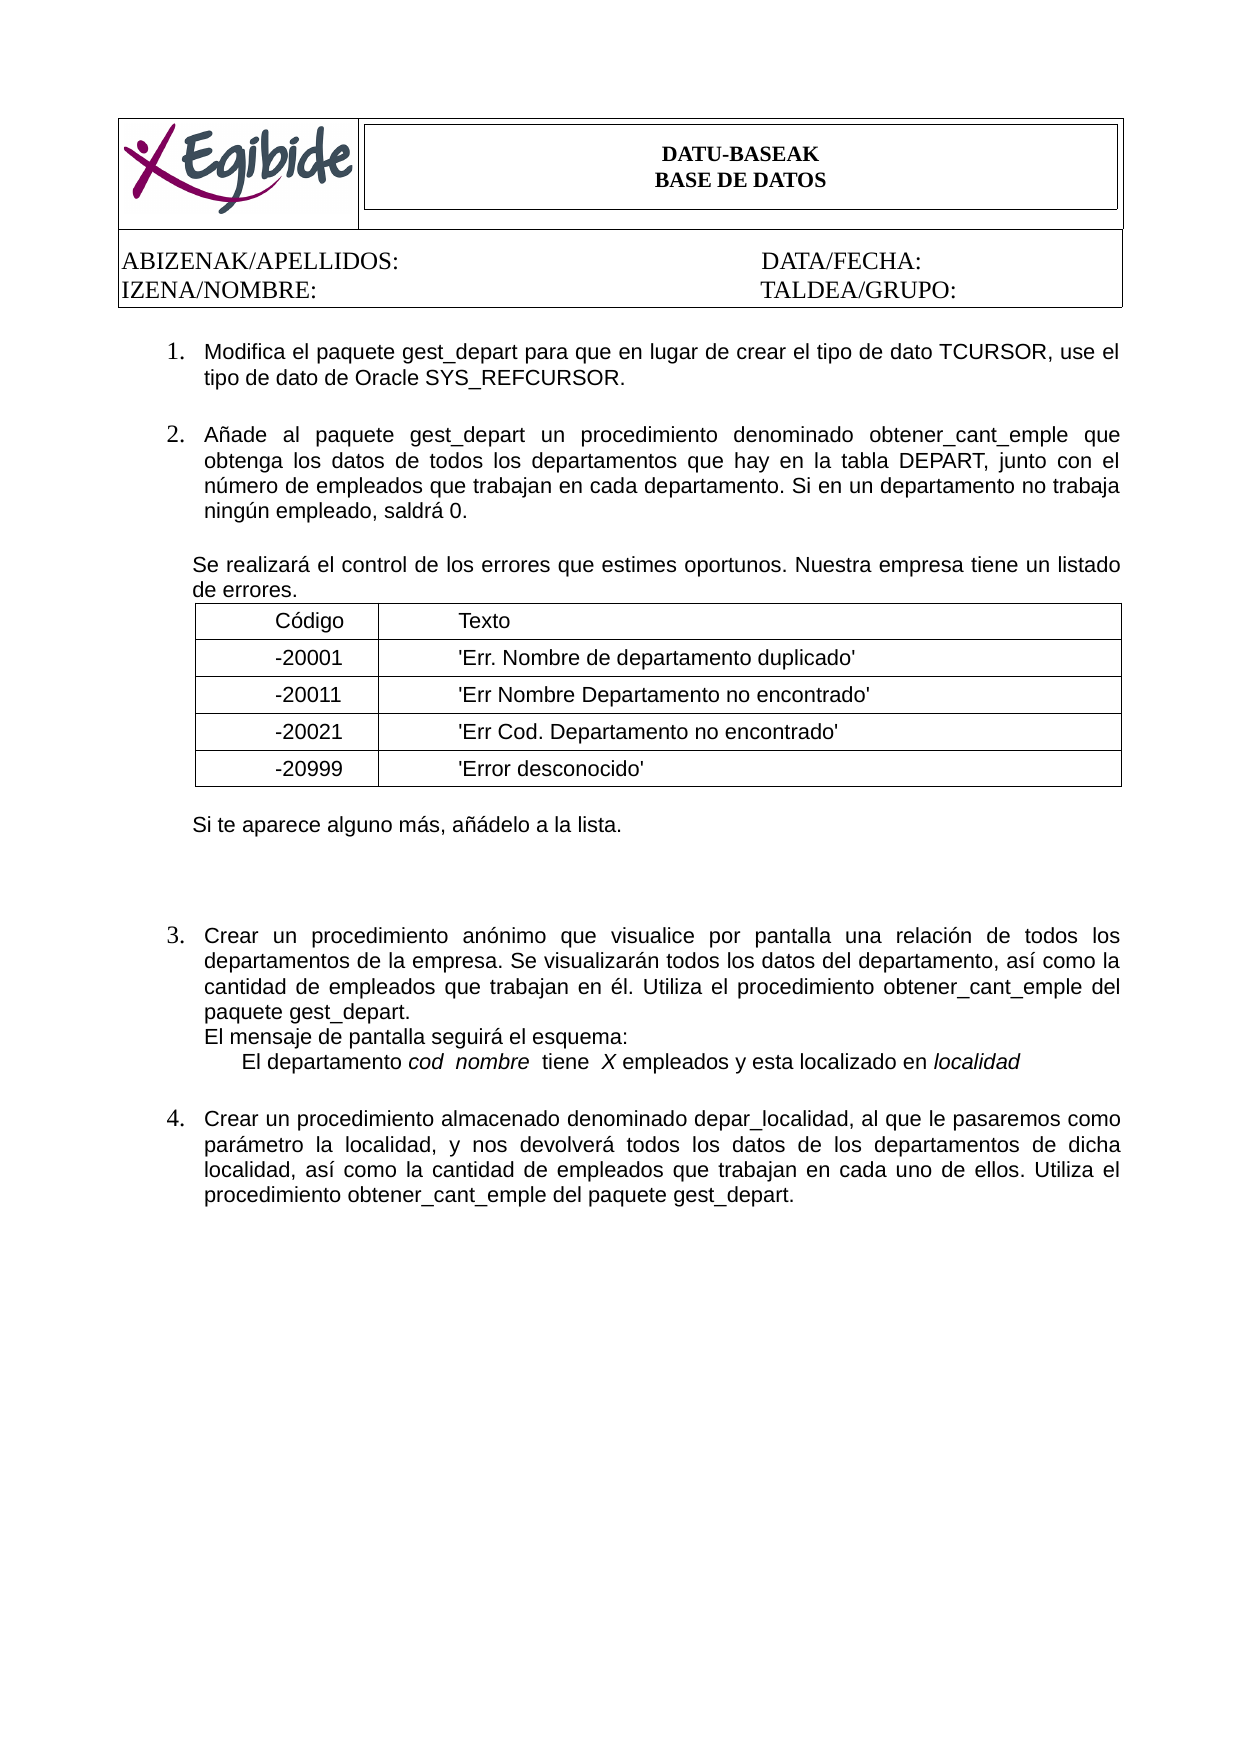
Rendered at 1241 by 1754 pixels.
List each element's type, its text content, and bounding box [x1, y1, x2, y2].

table_cell -20021 [196, 714, 378, 750]
list El departamento cod nombre tiene X empleados y esta localizado en localidad [204, 1049, 1122, 1074]
list Crear un procedimiento anónimo que visualice por pantalla una relación de todos los departamentos de la empresa. Se visualizarán todos los datos del departamento, así como la cantidad de empleados que trabajan en él. Utiliza el procedimiento obtener_cant_emple del paquete gest_depart. [166, 920, 1122, 1024]
table_cell 'Err Nombre Departamento no encontrado' [379, 677, 1121, 713]
table_cell -20001 [196, 640, 378, 676]
list Modifica el paquete gest_depart para que en lugar de crear el tipo de dato TCURSOR, use el tipo de dato de Oracle SYS_REFCURSOR. [166, 336, 1122, 390]
list Crear un procedimiento almacenado denominado depar_localidad, al que le pasaremos como parámetro la localidad, y nos devolverá todos los datos de los departamentos de dicha localidad, así como la cantidad de empleados que trabajan en cada uno de ellos. Utiliza el procedimiento obtener_cant_emple del paquete gest_depart. [166, 1103, 1122, 1208]
table_header Texto [379, 604, 1121, 639]
list Añade al paquete gest_depart un procedimiento denominado obtener_cant_emple que obtenga los datos de todos los departamentos que hay en la tabla DEPART, junto con el número de empleados que trabajan en cada departamento. Si en un departamento no trabaja ningún empleado, saldrá 0. [166, 419, 1122, 523]
text Se realizará el control de los errores que estimes oportunos. Nuestra empresa tiene un listado de errores. [192, 552, 1122, 603]
list El mensaje de pantalla seguirá el esquema: [166, 1024, 1122, 1049]
table_cell -20011 [196, 677, 378, 713]
picture [123, 123, 353, 214]
table_cell 'Err Cod. Departamento no encontrado' [379, 714, 1121, 750]
table_cell -20999 [196, 751, 378, 786]
table_cell 'Error desconocido' [379, 751, 1121, 786]
table_header Código [196, 604, 378, 639]
table_cell 'Err. Nombre de departamento duplicado' [379, 640, 1121, 676]
text Si te aparece alguno más, añádelo a la lista. [192, 812, 1122, 837]
